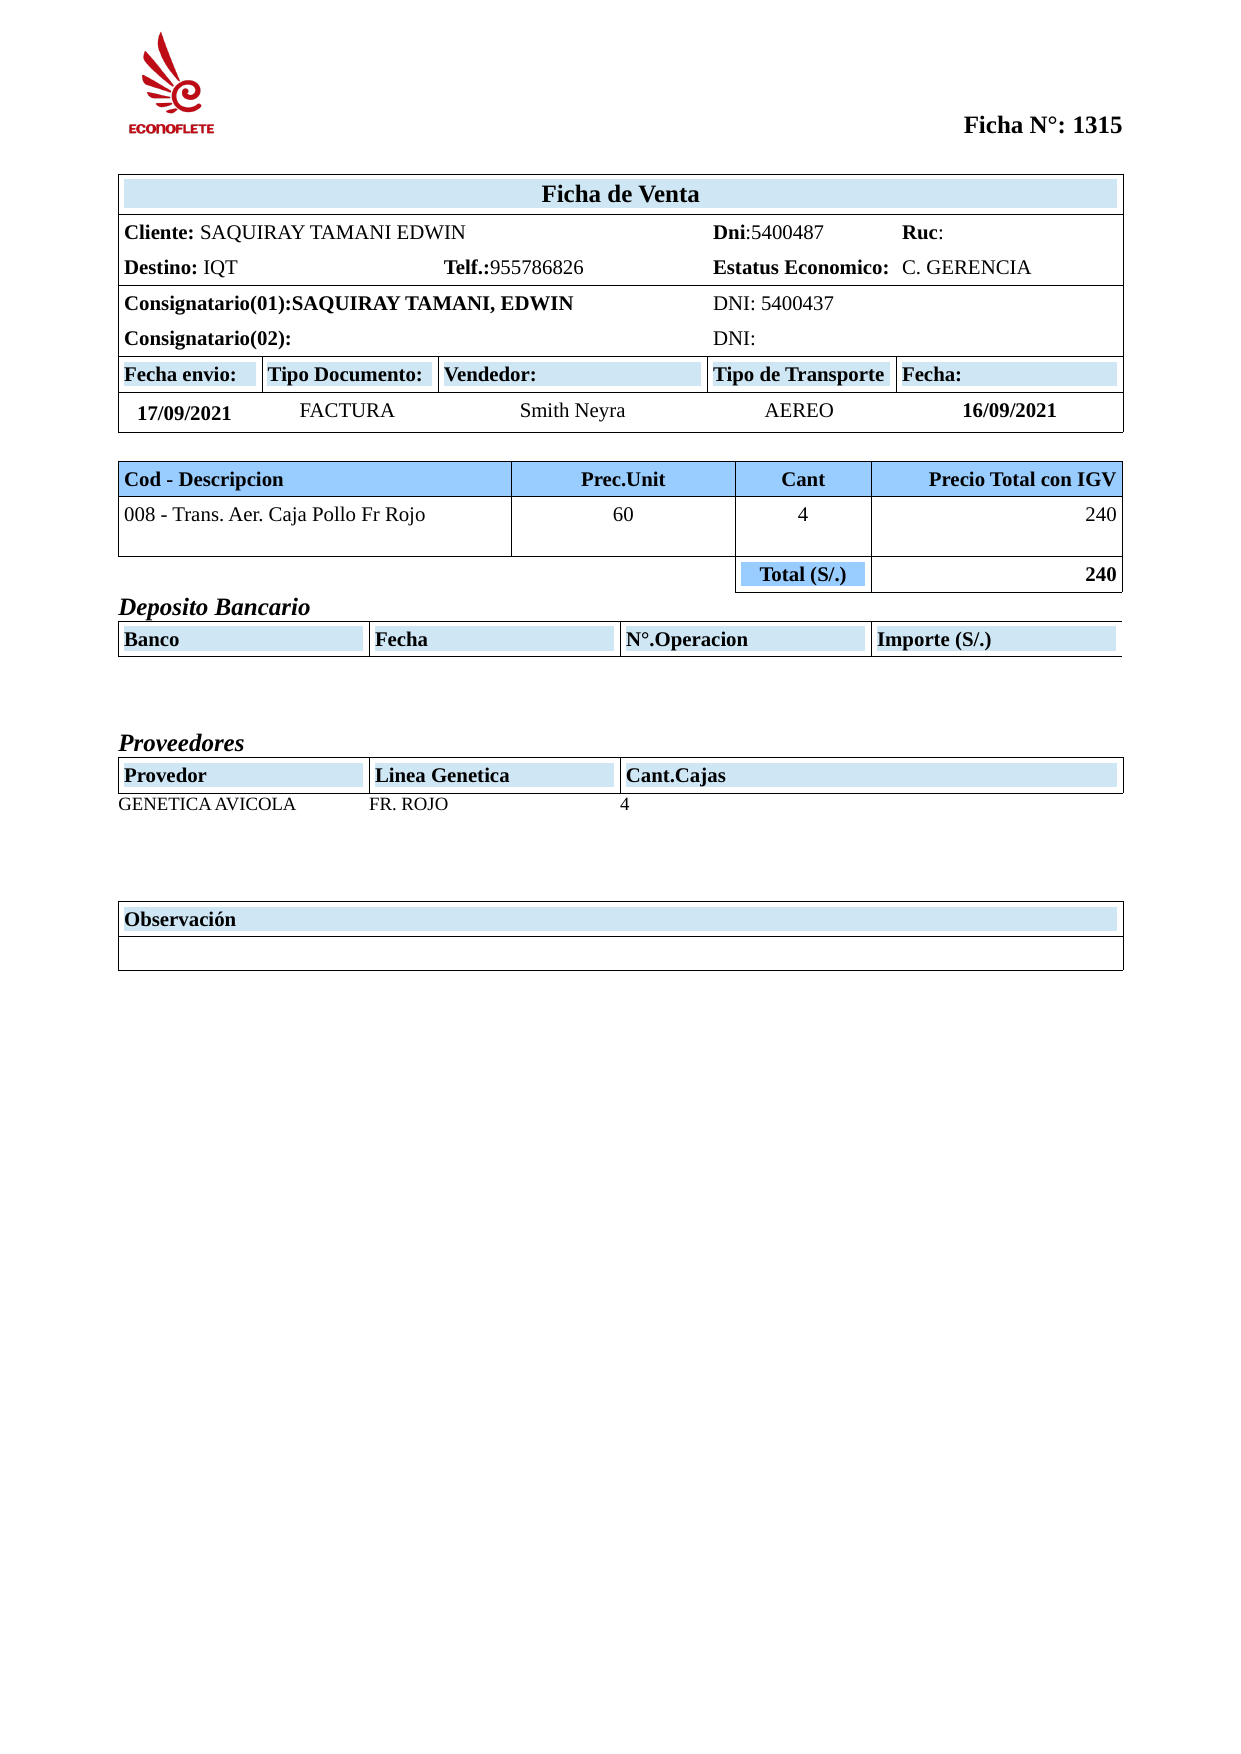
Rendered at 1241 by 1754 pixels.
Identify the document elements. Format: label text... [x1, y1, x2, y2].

table_cell FACTURA [262, 393, 438, 432]
table_cell [369, 879, 620, 901]
table_cell [620, 879, 1123, 901]
table_cell FR. ROJO [369, 794, 620, 814]
table_header Observación [119, 902, 1123, 936]
table_cell Fecha: [897, 357, 1123, 392]
table_header N°.Operacion [621, 622, 871, 656]
table_cell Ruc: [896, 215, 1123, 249]
table_cell [118, 836, 369, 858]
table_header Importe (S/.) [872, 622, 1122, 656]
table_cell 60 [512, 497, 735, 556]
table_cell Destino: IQT [119, 249, 438, 285]
table_cell C. GERENCIA [896, 249, 1123, 285]
table_header Provedor [119, 758, 369, 793]
table_cell [871, 705, 1122, 728]
table_cell [369, 858, 620, 879]
table_cell Telf.:955786826 [438, 249, 707, 285]
table_cell 4 [620, 794, 1123, 814]
table_cell 008 - Trans. Aer. Caja Pollo Fr Rojo [119, 497, 511, 556]
table_header Linea Genetica [370, 758, 620, 793]
table_cell [118, 815, 369, 836]
table_cell GENETICA AVICOLA [118, 794, 369, 814]
table_cell [118, 657, 369, 680]
table_cell 17/09/2021 [119, 393, 262, 432]
table_header Banco [119, 622, 369, 656]
table_cell [620, 858, 1123, 879]
table_cell [118, 557, 511, 592]
table_cell Dni:5400487 [707, 215, 896, 249]
table_cell [118, 680, 369, 704]
table_cell Tipo de Transporte [708, 357, 896, 392]
text Deposito Bancario [118, 592, 1122, 621]
table_cell Total (S/.) [736, 557, 871, 592]
table_cell 240 [872, 497, 1122, 556]
table_header Precio Total con IGV [872, 462, 1122, 496]
table_cell [620, 815, 1123, 836]
table_header Cod - Descripcion [119, 462, 511, 496]
table_cell [620, 657, 871, 680]
table_header Fecha [370, 622, 620, 656]
table_cell Cliente: SAQUIRAY TAMANI EDWIN [119, 215, 707, 249]
table_cell [369, 705, 620, 728]
table_cell Consignatario(02): [119, 321, 707, 356]
table_cell [118, 705, 369, 728]
table_cell Estatus Economico: [707, 249, 896, 285]
table_cell AEREO [707, 393, 896, 432]
table_cell Tipo Documento: [263, 357, 438, 392]
table_cell Vendedor: [439, 357, 707, 392]
table_header Prec.Unit [512, 462, 735, 496]
table_cell [511, 557, 735, 592]
table_header Cant.Cajas [621, 758, 1123, 793]
table_cell [369, 815, 620, 836]
table_cell [118, 858, 369, 879]
table_header Cant [736, 462, 871, 496]
picture [118, 31, 225, 134]
table_cell [119, 937, 1123, 969]
table_cell [620, 680, 871, 704]
table_cell [620, 705, 871, 728]
table_cell [871, 680, 1122, 704]
table_cell Consignatario(01):SAQUIRAY TAMANI, EDWIN [119, 286, 707, 321]
table_cell [871, 657, 1122, 680]
table_cell [369, 657, 620, 680]
table_cell [369, 836, 620, 858]
table_cell [118, 879, 369, 901]
table_cell [369, 680, 620, 704]
table_cell [620, 836, 1123, 858]
table_cell DNI: 5400437 [707, 286, 1123, 321]
table_cell DNI: [707, 321, 1123, 356]
table_cell 240 [872, 557, 1122, 592]
table_cell Fecha envio: [119, 357, 262, 392]
table_cell 16/09/2021 [896, 393, 1123, 432]
table_header Ficha de Venta [119, 175, 1123, 214]
text Proveedores [118, 728, 1122, 757]
table_cell Smith Neyra [438, 393, 707, 432]
table_cell 4 [736, 497, 871, 556]
